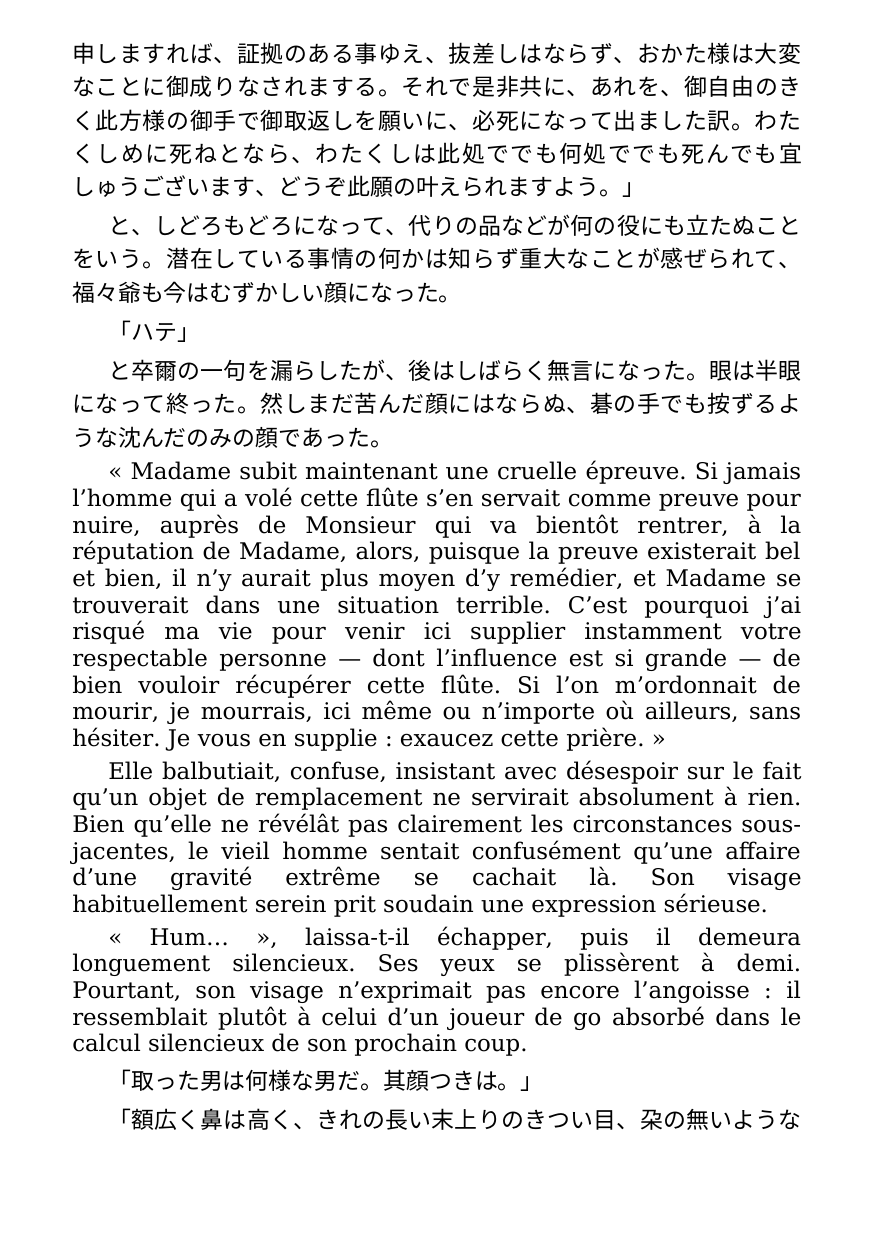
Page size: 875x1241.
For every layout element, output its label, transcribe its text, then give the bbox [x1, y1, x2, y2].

text 申しますれば、証拠のある事ゆえ、抜差しはならず、おかた様は大変なことに御成りなされまする。それで是非共に、あれを、御自由のきく此方様の御手で御取返しを願いに、必死になって出ました訳。わたくしめに死ねとなら、わたくしは此処ででも何処ででも死んでも宜しゅうございます、どうぞ此願の叶えられますよう。」 [72, 36, 802, 202]
text 「ハテ」 [72, 314, 802, 347]
text « Madame subit maintenant une cruelle épreuve. Si jamais l’homme qui a volé cette flûte s’en servait comme preuve pour nuire, auprès de Monsieur qui va bientôt rentrer, à la réputation de Madame, alors, puisque la preuve existerait bel et bien, il n’y aurait plus moyen d’y remédier, et Madame se trouverait dans une situation terrible. C’est pourquoi j’ai risqué ma vie pour venir ici supplier instamment votre respectable personne — dont l’influence est si grande — de bien vouloir récupérer cette flûte. Si l’on m’ordonnait de mourir, je mourrais, ici même ou n’importe où ailleurs, sans hésiter. Je vous en supplie : exaucez cette prière. » [72, 458, 802, 752]
text と、しどろもどろになって、代りの品などが何の役にも立たぬことをいう。潜在している事情の何かは知らず重大なことが感ぜられて、福々爺も今はむずかしい顔になった。 [72, 208, 802, 308]
text Elle balbutiait, confuse, insistant avec désespoir sur le fait qu’un objet de remplacement ne servirait absolument à rien. Bien qu’elle ne révélât pas clairement les circonstances sous-jacentes, le vieil homme sentait confusément qu’une affaire d’une gravité extrême se cachait là. Son visage habituellement serein prit soudain une expression sérieuse. [72, 758, 802, 918]
text 「額広く鼻は高く、きれの長い末上りのきつい目、朶の無いような [72, 1102, 802, 1135]
text 「取った男は何様な男だ。其顔つきは。」 [72, 1063, 802, 1096]
text と卒爾の一句を漏らしたが、後はしばらく無言になった。眼は半眼になって終った。然しまだ苦んだ顔にはならぬ、碁の手でも按ずるような沈んだのみの顔であった。 [72, 353, 802, 453]
text « Hum… », laissa-t-il échapper, puis il demeura longuement silencieux. Ses yeux se plissèrent à demi. Pourtant, son visage n’exprimait pas encore l’angoisse : il ressemblait plutôt à celui d’un joueur de go absorbé dans le calcul silencieux de son prochain coup. [72, 924, 802, 1057]
